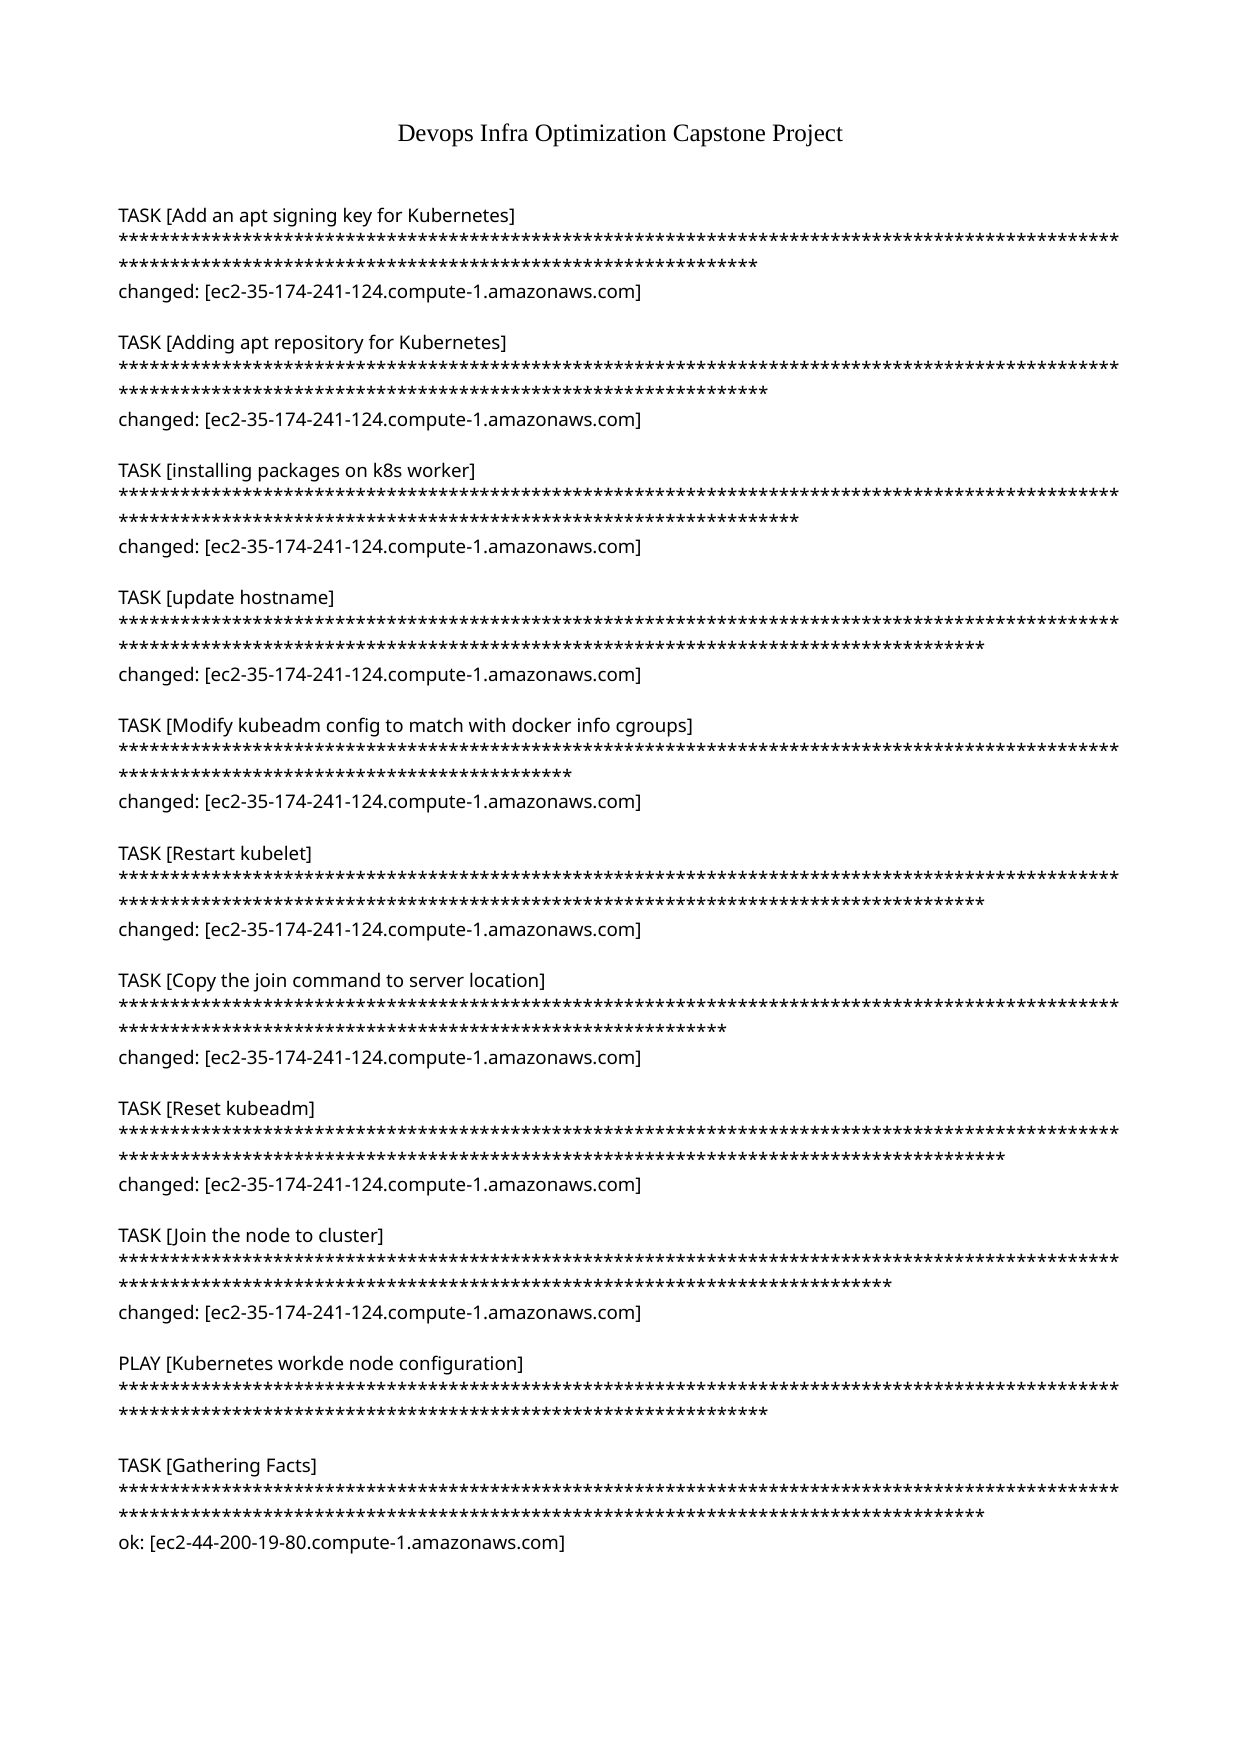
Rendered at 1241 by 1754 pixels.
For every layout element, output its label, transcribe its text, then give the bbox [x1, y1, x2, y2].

text TASK [update hostname] ************************************************************************************************************************************************************************************* [118, 585, 1122, 661]
text TASK [Modify kubeadm config to match with docker info cgroups] ********************************************************************************************************************************************* [118, 712, 1122, 789]
text changed: [ec2-35-174-241-124.compute-1.amazonaws.com] [118, 1044, 1122, 1069]
text changed: [ec2-35-174-241-124.compute-1.amazonaws.com] [118, 789, 1122, 814]
text changed: [ec2-35-174-241-124.compute-1.amazonaws.com] [118, 916, 1122, 942]
text TASK [Add an apt signing key for Kubernetes] *************************************************************************************************************************************************************** [118, 202, 1122, 278]
text TASK [Copy the join command to server location] ************************************************************************************************************************************************************ [118, 967, 1122, 1044]
text PLAY [Kubernetes workde node configuration] **************************************************************************************************************************************************************** [118, 1350, 1122, 1427]
text TASK [installing packages on k8s worker] ******************************************************************************************************************************************************************* [118, 457, 1122, 534]
text TASK [Reset kubeadm] *************************************************************************************************************************************************************************************** [118, 1095, 1122, 1172]
text changed: [ec2-35-174-241-124.compute-1.amazonaws.com] [118, 661, 1122, 687]
text changed: [ec2-35-174-241-124.compute-1.amazonaws.com] [118, 1299, 1122, 1325]
text changed: [ec2-35-174-241-124.compute-1.amazonaws.com] [118, 406, 1122, 432]
text ok: [ec2-44-200-19-80.compute-1.amazonaws.com] [118, 1529, 1122, 1554]
text TASK [Restart kubelet] ************************************************************************************************************************************************************************************* [118, 840, 1122, 916]
text TASK [Gathering Facts] ************************************************************************************************************************************************************************************* [118, 1452, 1122, 1529]
text changed: [ec2-35-174-241-124.compute-1.amazonaws.com] [118, 278, 1122, 304]
text TASK [Join the node to cluster] **************************************************************************************************************************************************************************** [118, 1223, 1122, 1299]
text changed: [ec2-35-174-241-124.compute-1.amazonaws.com] [118, 534, 1122, 559]
text changed: [ec2-35-174-241-124.compute-1.amazonaws.com] [118, 1172, 1122, 1197]
text TASK [Adding apt repository for Kubernetes] **************************************************************************************************************************************************************** [118, 329, 1122, 406]
